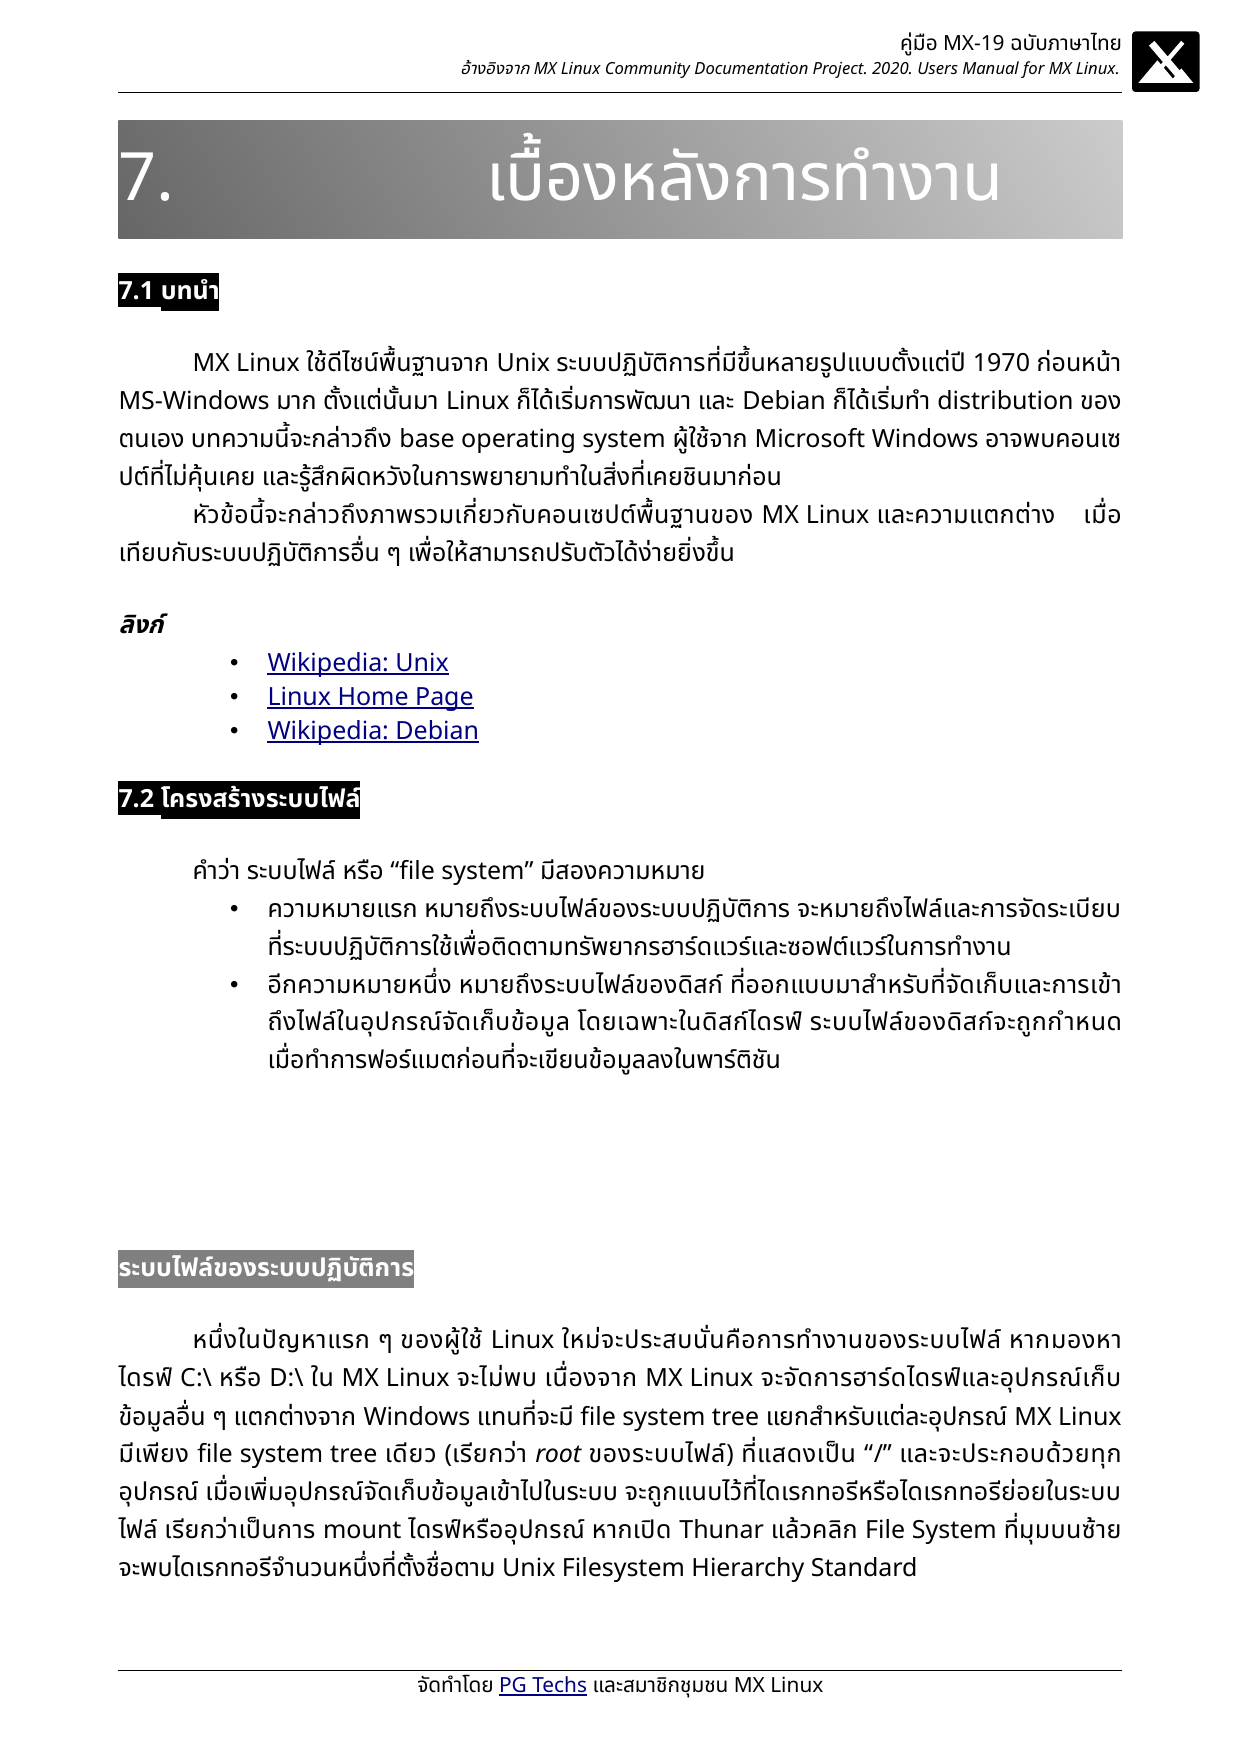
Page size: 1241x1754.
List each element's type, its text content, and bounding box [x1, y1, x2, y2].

text 7.2 โครงสร้างระบบไฟล์ [118, 781, 1122, 819]
text MX Linux ใช้ดีไซน์พื้นฐานจาก Unix ระบบปฏิบัติการที่มีขึ้นหลายรูปแบบตั้งแต่ปี 1970 ก่อนหน้า MS-Windows มาก ตั้งแต่นั้นมา Linux ก็ได้เริ่มการพัฒนา และ Debian ก็ได้เริ่มทำ distribution ของตนเอง บทความนี้จะกล่าวถึง base operating system ผู้ใช้จาก Microsoft Windows อาจพบคอนเซปต์ที่ไม่คุ้นเคย และรู้สึกผิดหวังในการพยายามทำในสิ่งที่เคยชินมาก่อน [118, 345, 1122, 497]
list Wikipedia: Debian [230, 713, 1122, 747]
text หัวข้อนี้จะกล่าวถึงภาพรวมเกี่ยวกับคอนเซปต์พื้นฐานของ MX Linux และความแตกต่าง เมื่อเทียบกับระบบปฏิบัติการอื่น ๆ เพื่อให้สามารถปรับตัวได้ง่ายยิ่งขึ้น [118, 497, 1122, 573]
text หนึ่งในปัญหาแรก ๆ ของผู้ใช้ Linux ใหม่จะประสบนั่นคือการทำงานของระบบไฟล์ หากมองหาไดรฟ์ C:\ หรือ D:\ ใน MX Linux จะไม่พบ เนื่องจาก MX Linux จะจัดการฮาร์ดไดรฟ์และอุปกรณ์เก็บข้อมูลอื่น ๆ แตกต่างจาก Windows แทนที่จะมี file system tree แยกสำหรับแต่ละอุปกรณ์ MX Linux มีเพียง file system tree เดียว (เรียกว่า root ของระบบไฟล์) ที่แสดงเป็น “/” และจะประกอบด้วยทุกอุปกรณ์ เมื่อเพิ่มอุปกรณ์จัดเก็บข้อมูลเข้าไปในระบบ จะถูกแนบไว้ที่ไดเรกทอรีหรือไดเรกทอรีย่อยในระบบไฟล์ เรียกว่าเป็นการ mount ไดรฟ์หรืออุปกรณ์ หากเปิด Thunar แล้วคลิก File System ที่มุมบนซ้าย จะพบไดเรกทอรีจำนวนหนึ่งที่ตั้งชื่อตาม Unix Filesystem Hierarchy Standard [118, 1322, 1122, 1588]
text ระบบไฟล์ของระบบปฏิบัติการ [118, 1250, 1122, 1288]
text ลิงก์ [118, 607, 1122, 644]
list อีกความหมายหนึ่ง หมายถึงระบบไฟล์ของดิสก์ ที่ออกแบบมาสำหรับที่จัดเก็บและการเข้าถึงไฟล์ในอุปกรณ์จัดเก็บข้อมูล โดยเฉพาะในดิสก์ไดรฟ์ ระบบไฟล์ของดิสก์จะถูกกำหนดเมื่อทำการฟอร์แมตก่อนที่จะเขียนข้อมูลลงในพาร์ติชัน [230, 966, 1122, 1080]
text คำว่า ระบบไฟล์ หรือ “file system” มีสองความหมาย [118, 853, 1122, 891]
list ความหมายแรก หมายถึงระบบไฟล์ของระบบปฏิบัติการ จะหมายถึงไฟล์และการจัดระเบียบที่ระบบปฏิบัติการใช้เพื่อติดตามทรัพยากรฮาร์ดแวร์และซอฟต์แวร์ในการทำงาน [230, 891, 1122, 966]
text 7.1 บทนำ [118, 273, 1122, 311]
list Linux Home Page [230, 678, 1122, 713]
list Wikipedia: Unix [230, 644, 1122, 678]
